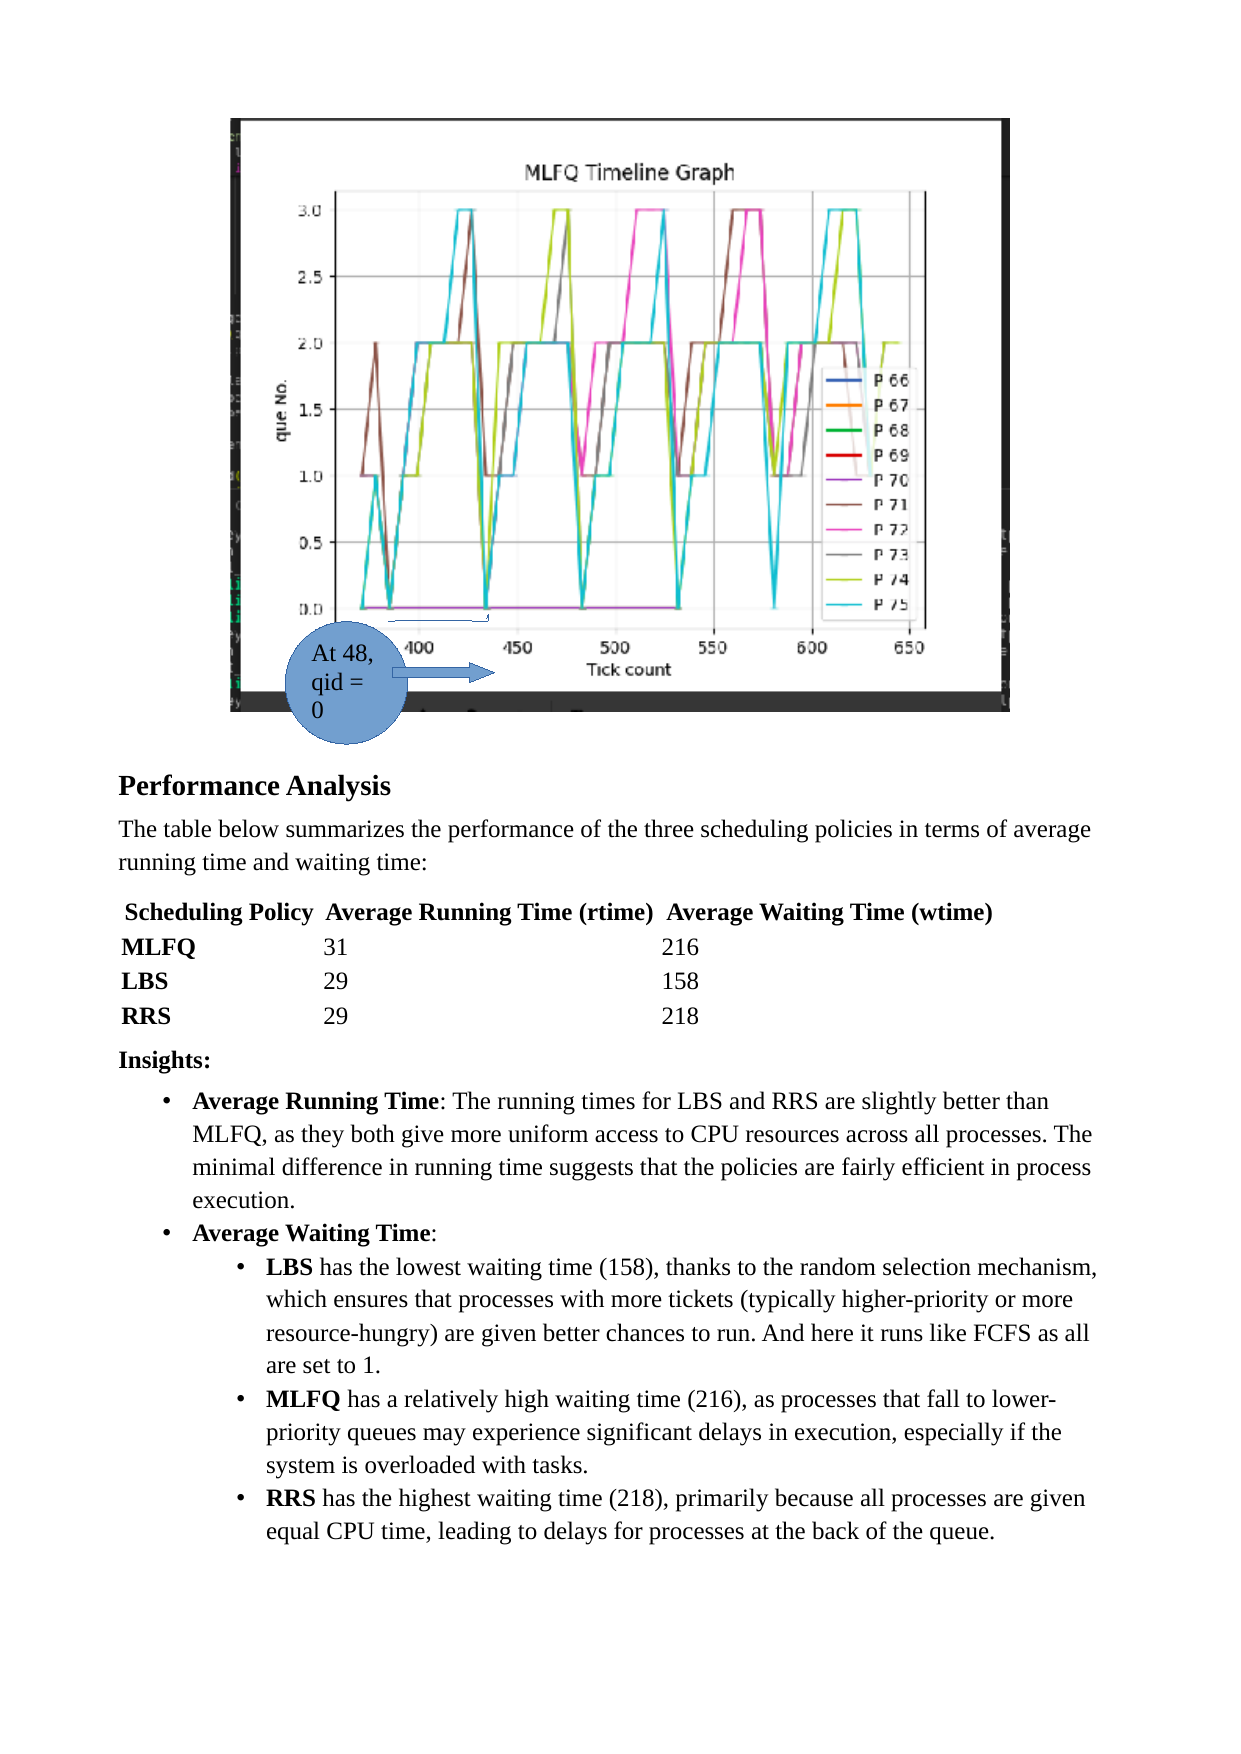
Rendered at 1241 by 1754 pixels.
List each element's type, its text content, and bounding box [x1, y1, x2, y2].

list Average Running Time: The running times for LBS and RRS are slightly better than MLFQ, as they both give more uniform access to CPU resources across all processes. The minimal difference in running time suggests that the policies are fairly efficient in process execution. [162, 1086, 1122, 1214]
subtitle Performance Analysis [118, 768, 1122, 801]
text The table below summarizes the performance of the three scheduling policies in terms of average running time and waiting time: [118, 814, 1122, 876]
list LBS has the lowest waiting time (158), thanks to the random selection mechanism, which ensures that processes with more tickets (typically higher-priority or more resource-hungry) are given better chances to run. And here it runs like FCFS as all are set to 1. [236, 1252, 1122, 1379]
table_cell MLFQ [118, 929, 320, 963]
table_cell RRS [118, 998, 320, 1033]
table_cell 218 [659, 998, 1000, 1033]
table_header Average Waiting Time (wtime) [659, 894, 1000, 929]
subtitle Insights: [118, 1045, 1122, 1074]
list MLFQ has a relatively high waiting time (216), as processes that fall to lower-priority queues may experience significant delays in execution, especially if the system is overloaded with tasks. [236, 1384, 1122, 1478]
table_cell 29 [320, 964, 658, 998]
table_cell 31 [320, 929, 658, 963]
picture [230, 118, 1010, 712]
table_header Scheduling Policy [118, 894, 320, 929]
list Average Waiting Time: [162, 1218, 1122, 1247]
table_header Average Running Time (rtime) [320, 894, 658, 929]
table_cell 158 [659, 964, 1000, 998]
list RRS has the highest waiting time (218), primarily because all processes are given equal CPU time, leading to delays for processes at the back of the queue. [236, 1483, 1122, 1544]
table_cell 29 [320, 998, 658, 1033]
table_cell LBS [118, 964, 320, 998]
table_cell 216 [659, 929, 1000, 963]
